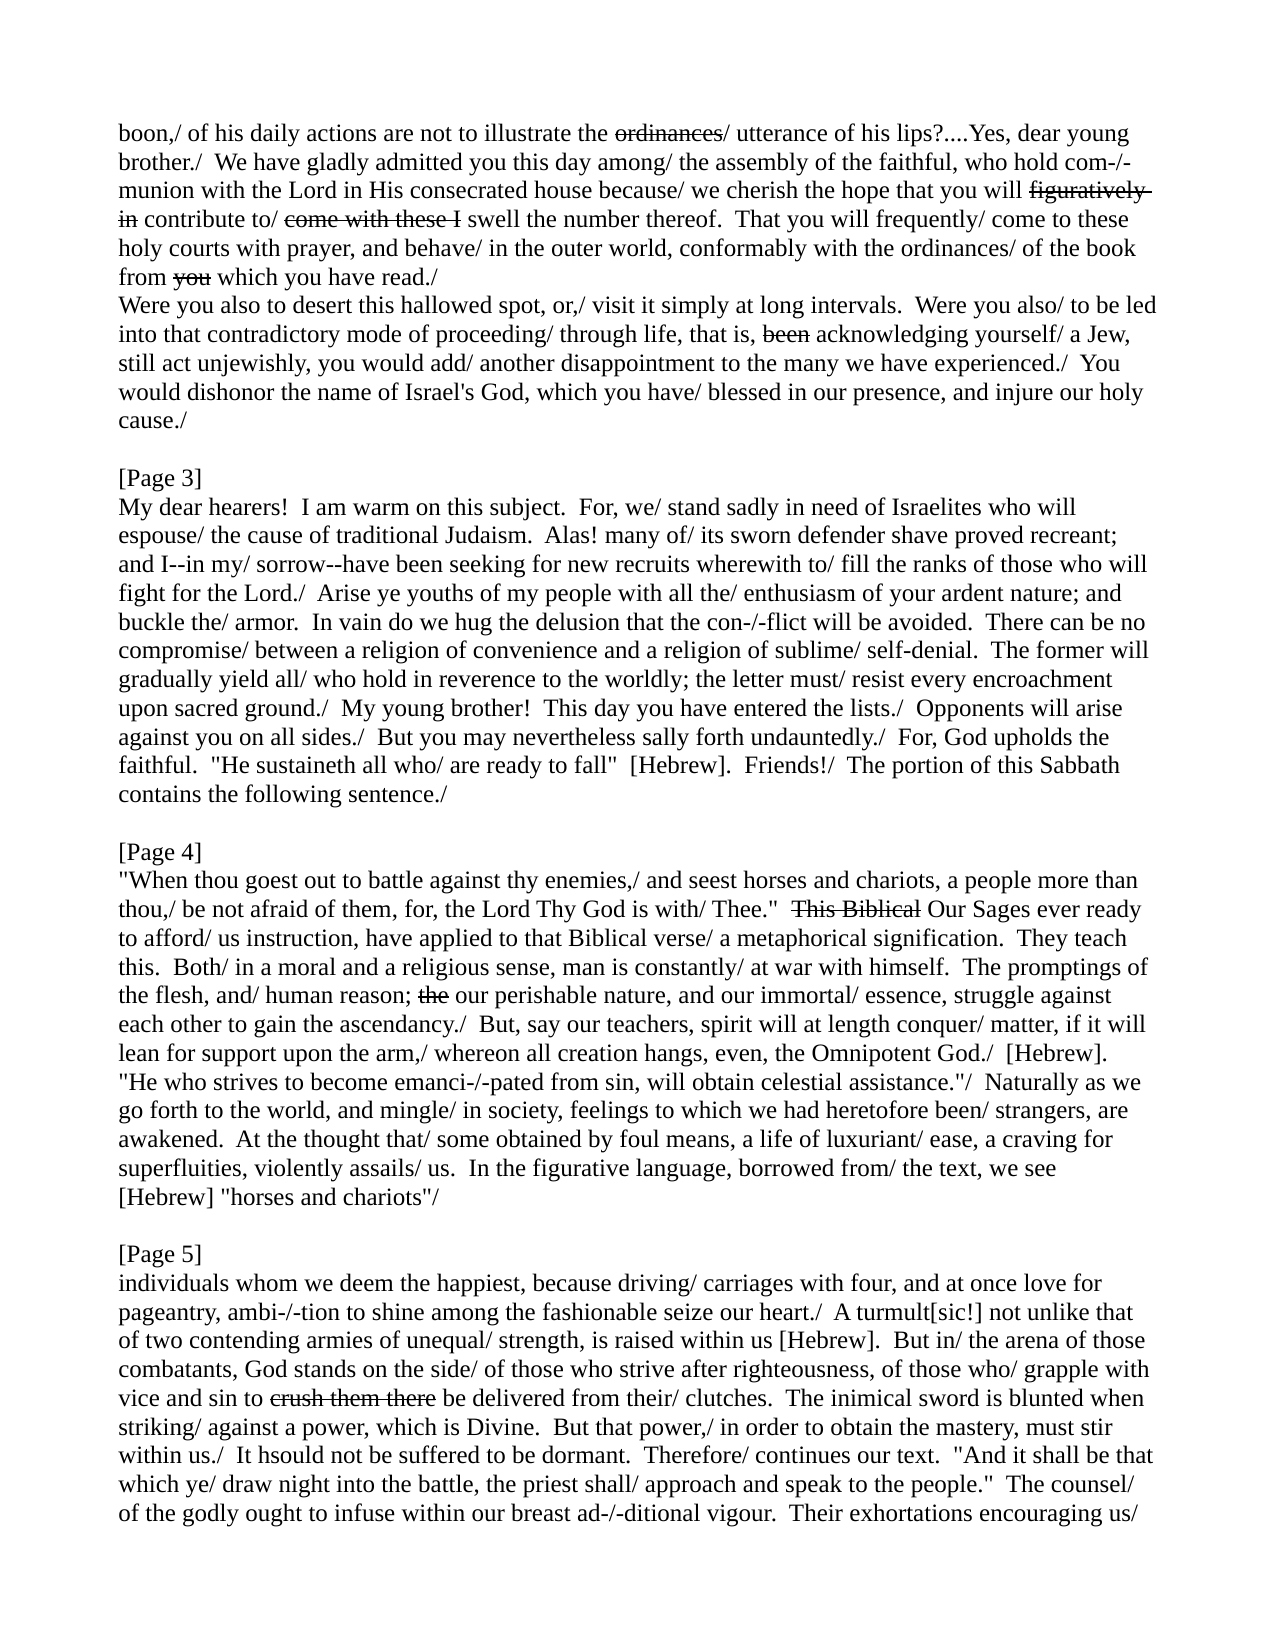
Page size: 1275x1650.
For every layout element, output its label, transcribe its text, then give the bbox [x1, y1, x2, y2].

text Were you also to desert this hallowed spot, or,/ visit it simply at long intervals. Were you also/ to be led into that contradictory mode of proceeding/ through life, that is, been acknowledging yourself/ a Jew, still act unjewishly, you would add/ another disappointment to the many we have experienced./ You would dishonor the name of Israel's God, which you have/ blessed in our presence, and injure our holy cause./ [118, 291, 1157, 434]
text [Page 4] [118, 837, 1157, 866]
text My dear hearers! I am warm on this subject. For, we/ stand sadly in need of Israelites who will espouse/ the cause of traditional Judaism. Alas! many of/ its sworn defender shave proved recreant; and I--in my/ sorrow--have been seeking for new recruits wherewith to/ fill the ranks of those who will fight for the Lord./ Arise ye youths of my people with all the/ enthusiasm of your ardent nature; and buckle the/ armor. In vain do we hug the delusion that the con-/-flict will be avoided. There can be no compromise/ between a religion of convenience and a religion of sublime/ self-denial. The former will gradually yield all/ who hold in reverence to the worldly; the letter must/ resist every encroachment upon sacred ground./ My young brother! This day you have entered the lists./ Opponents will arise against you on all sides./ But you may nevertheless sally forth undauntedly./ For, God upholds the faithful. "He sustaineth all who/ are ready to fall" [Hebrew]. Friends!/ The portion of this Sabbath contains the following sentence./ [118, 492, 1157, 808]
text individuals whom we deem the happiest, because driving/ carriages with four, and at once love for pageantry, ambi-/-tion to shine among the fashionable seize our heart./ A turmult[sic!] not unlike that of two contending armies of unequal/ strength, is raised within us [Hebrew]. But in/ the arena of those combatants, God stands on the side/ of those who strive after righteousness, of those who/ grapple with vice and sin to crush them there be delivered from their/ clutches. The inimical sword is blunted when striking/ against a power, which is Divine. But that power,/ in order to obtain the mastery, must stir within us./ It hsould not be suffered to be dormant. Therefore/ continues our text. "And it shall be that which ye/ draw night into the battle, the priest shall/ approach and speak to the people." The counsel/ of the godly ought to infuse within our breast ad-/-ditional vigour. Their exhortations encouraging us/ [118, 1268, 1157, 1527]
text boon,/ of his daily actions are not to illustrate the ordinances/ utterance of his lips?....Yes, dear young brother./ We have gladly admitted you this day among/ the assembly of the faithful, who hold com-/-munion with the Lord in His consecrated house because/ we cherish the hope that you will figuratively in contribute to/ come with these I swell the number thereof. That you will frequently/ come to these holy courts with prayer, and behave/ in the outer world, conformably with the ordinances/ of the book from you which you have read./ [118, 118, 1157, 291]
text [Page 5] [118, 1239, 1157, 1268]
text [Page 3] [118, 463, 1157, 492]
text "When thou goest out to battle against thy enemies,/ and seest horses and chariots, a people more than thou,/ be not afraid of them, for, the Lord Thy God is with/ Thee." This Biblical Our Sages ever ready to afford/ us instruction, have applied to that Biblical verse/ a metaphorical signification. They teach this. Both/ in a moral and a religious sense, man is constantly/ at war with himself. The promptings of the flesh, and/ human reason; the our perishable nature, and our immortal/ essence, struggle against each other to gain the ascendancy./ But, say our teachers, spirit will at length conquer/ matter, if it will lean for support upon the arm,/ whereon all creation hangs, even, the Omnipotent God./ [Hebrew]. "He who strives to become emanci-/-pated from sin, will obtain celestial assistance."/ Naturally as we go forth to the world, and mingle/ in society, feelings to which we had heretofore been/ strangers, are awakened. At the thought that/ some obtained by foul means, a life of luxuriant/ ease, a craving for superfluities, violently assails/ us. In the figurative language, borrowed from/ the text, we see [Hebrew] "horses and chariots"/ [118, 866, 1157, 1211]
